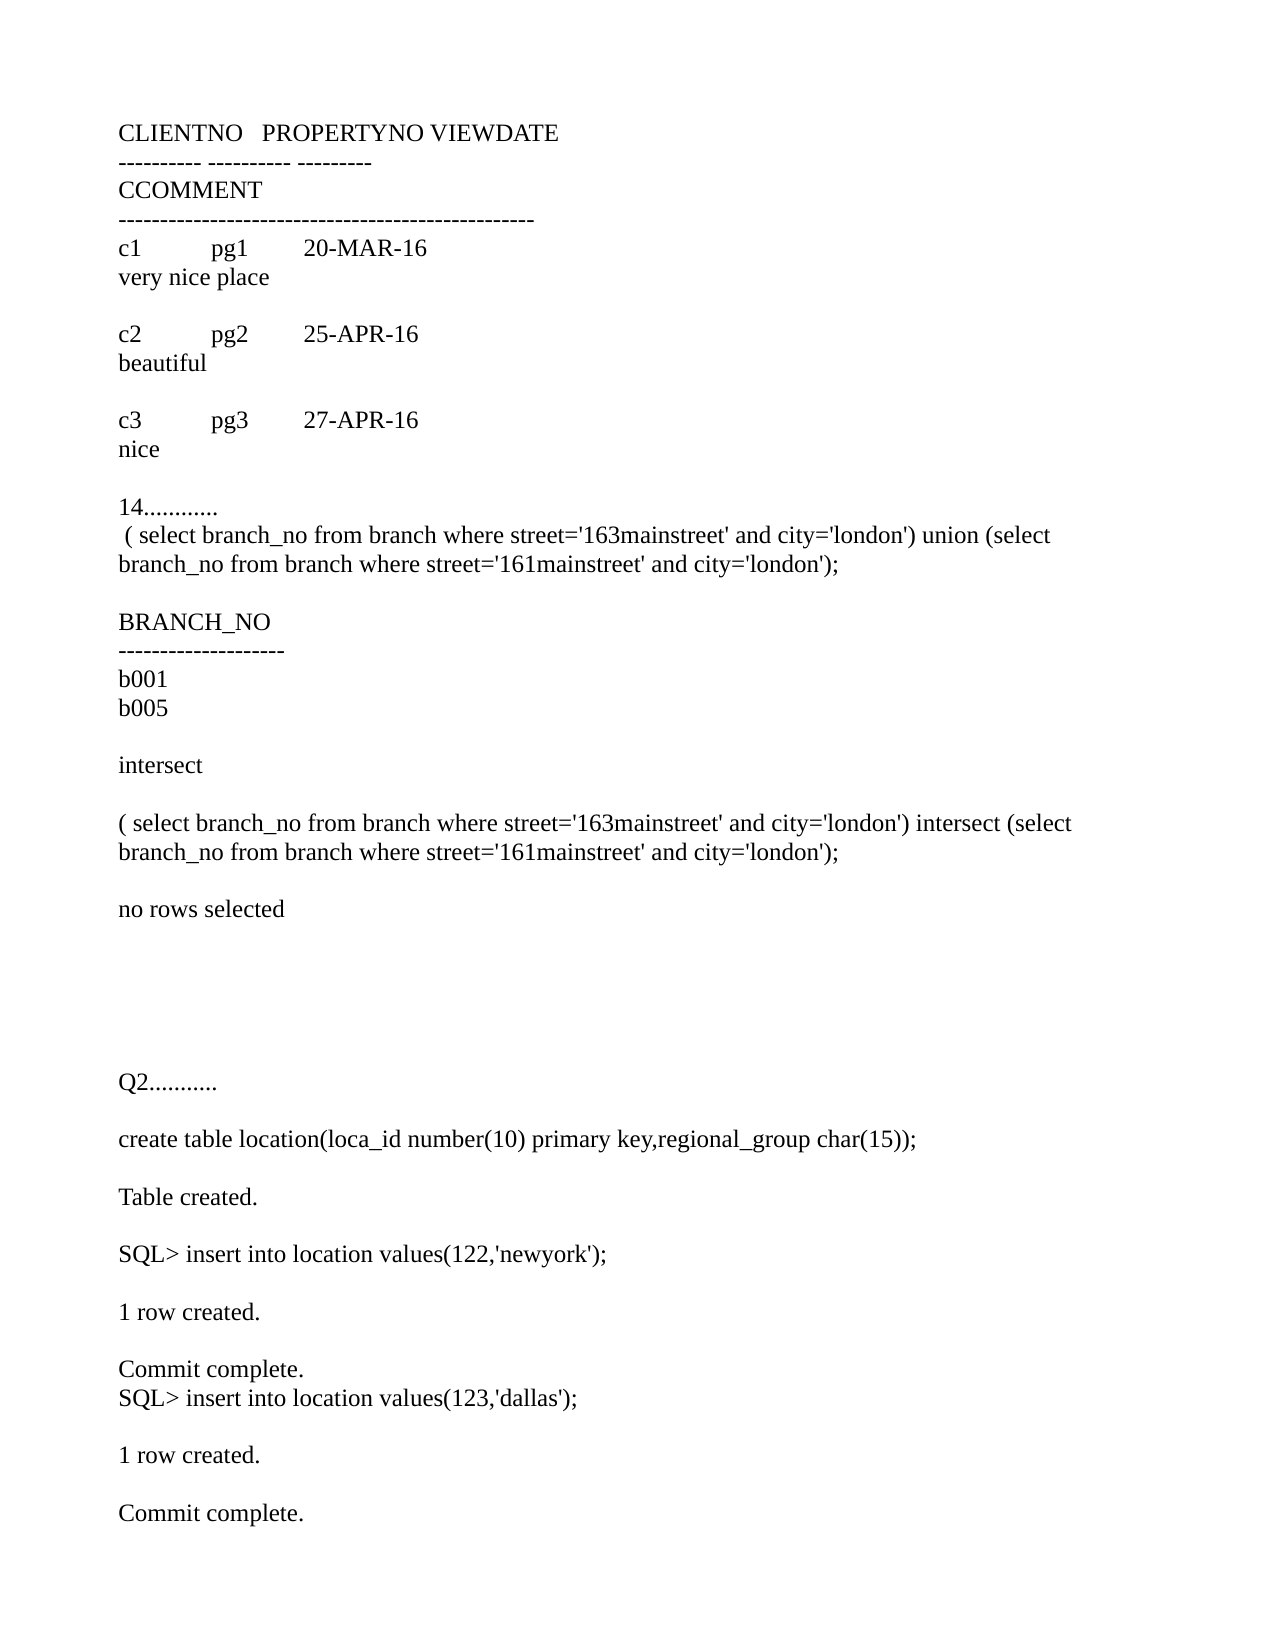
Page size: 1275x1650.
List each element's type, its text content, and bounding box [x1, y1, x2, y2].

text Table created. [118, 1182, 1157, 1211]
text SQL> insert into location values(123,'dallas'); [118, 1383, 1157, 1412]
text ---------- ---------- --------- [118, 147, 1157, 176]
text c1 pg1 20-MAR-16 [118, 233, 1157, 262]
text -------------------- [118, 636, 1157, 664]
text beautiful [118, 348, 1157, 377]
text create table location(loca_id number(10) primary key,regional_group char(15)); [118, 1124, 1157, 1153]
text c2 pg2 25-APR-16 [118, 319, 1157, 348]
text c3 pg3 27-APR-16 [118, 406, 1157, 434]
text very nice place [118, 262, 1157, 291]
text Commit complete. [118, 1498, 1157, 1527]
text 1 row created. [118, 1297, 1157, 1326]
text -------------------------------------------------- [118, 204, 1157, 233]
text BRANCH_NO [118, 607, 1157, 636]
text Commit complete. [118, 1354, 1157, 1383]
text b001 [118, 664, 1157, 693]
text ( select branch_no from branch where street='163mainstreet' and city='london') union (select branch_no from branch where street='161mainstreet' and city='london'); [118, 521, 1157, 578]
text CCOMMENT [118, 176, 1157, 204]
text 1 row created. [118, 1441, 1157, 1469]
text ( select branch_no from branch where street='163mainstreet' and city='london') intersect (select branch_no from branch where street='161mainstreet' and city='london'); [118, 808, 1157, 866]
text b005 [118, 693, 1157, 722]
text 14............ [118, 492, 1157, 521]
text no rows selected [118, 894, 1157, 923]
text intersect [118, 751, 1157, 779]
text nice [118, 434, 1157, 463]
text SQL> insert into location values(122,'newyork'); [118, 1239, 1157, 1268]
text CLIENTNO PROPERTYNO VIEWDATE [118, 118, 1157, 147]
text Q2........... [118, 1067, 1157, 1096]
